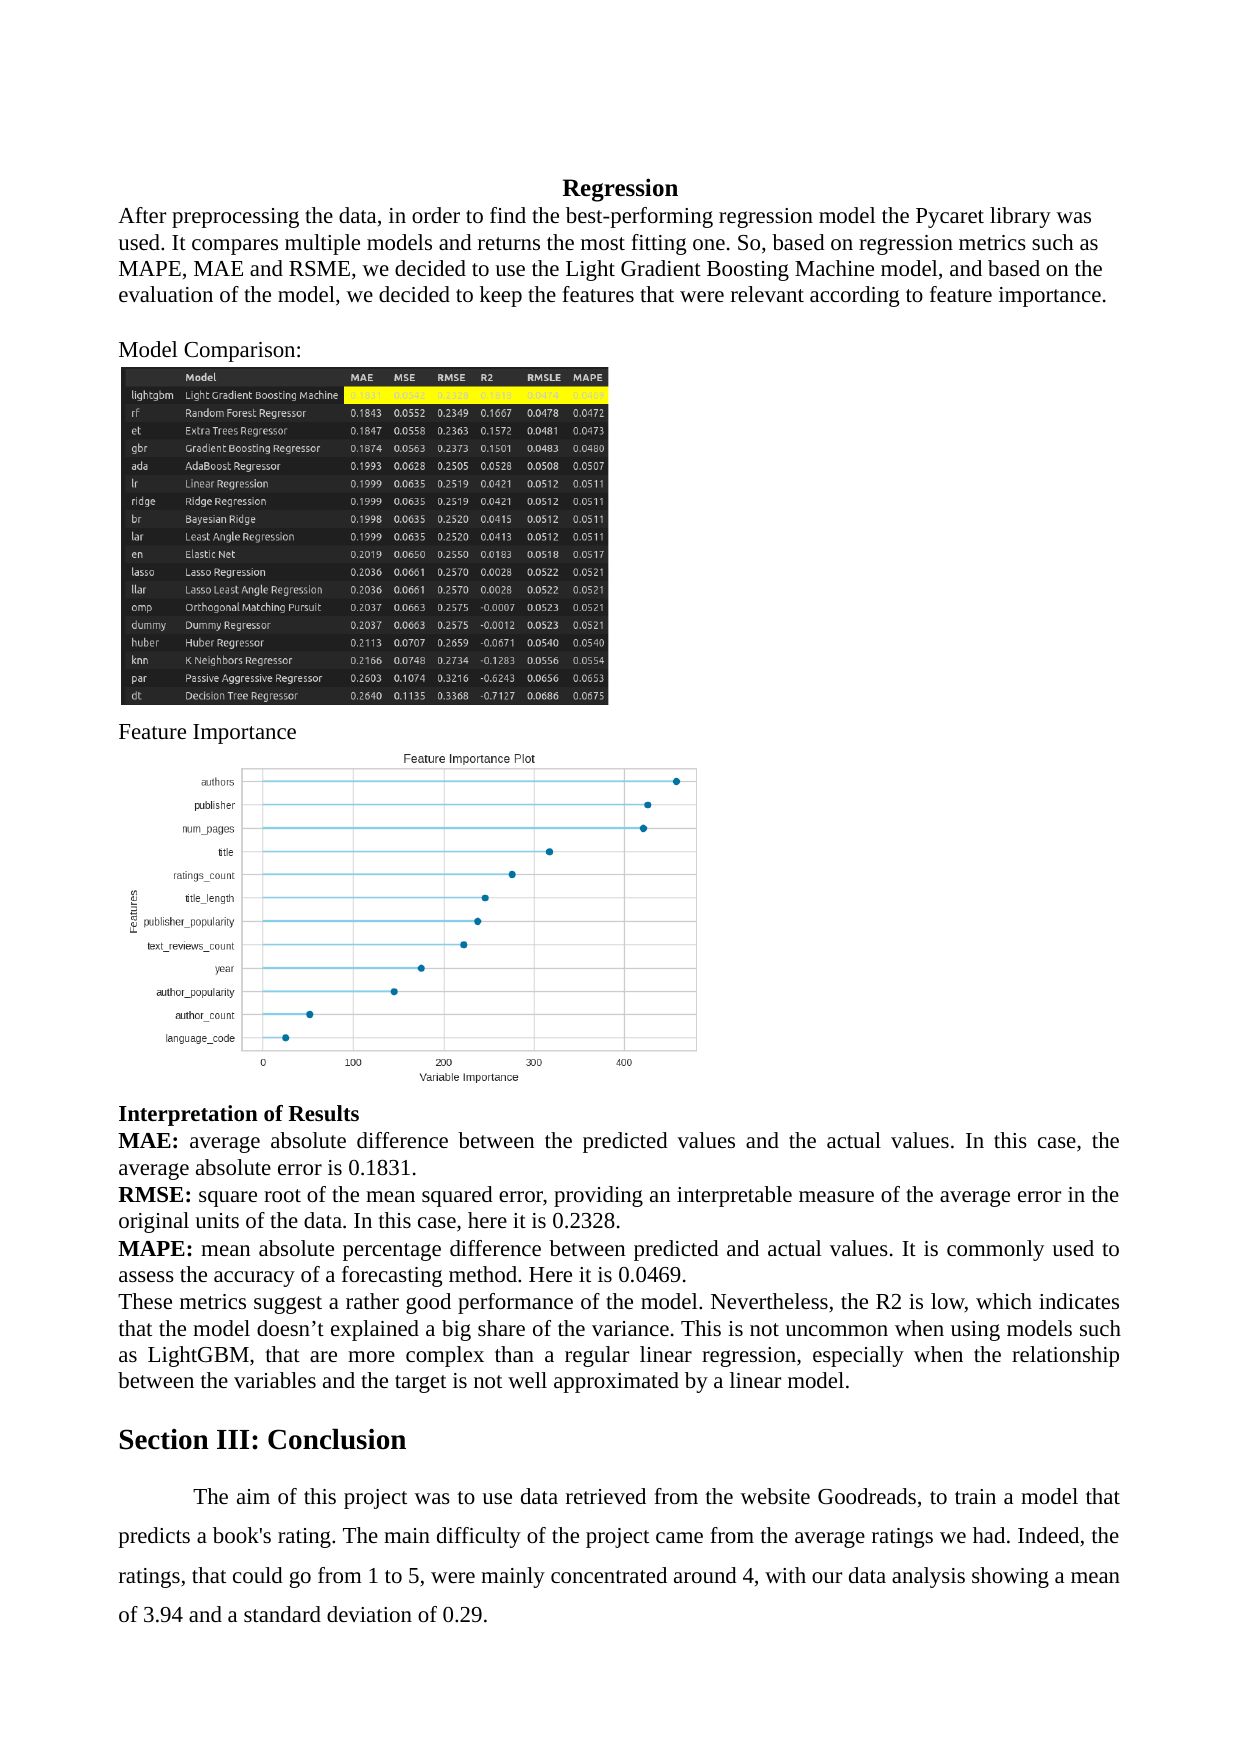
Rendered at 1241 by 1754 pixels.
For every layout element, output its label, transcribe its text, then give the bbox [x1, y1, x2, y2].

text MAPE: mean absolute percentage difference between predicted and actual values. It is commonly used to assess the accuracy of a forecasting method. Here it is 0.0469. [118, 1235, 1122, 1287]
text RMSE: square root of the mean squared error, providing an interpretable measure of the average error in the original units of the data. In this case, here it is 0.2328. [118, 1181, 1122, 1234]
text MAE: average absolute difference between the predicted values and the actual values. In this case, the average absolute error is 0.1831. [118, 1127, 1122, 1180]
text Interpretation of Results [118, 1100, 1122, 1127]
text After preprocessing the data, in order to find the best-performing regression model the Pycaret library was used. It compares multiple models and returns the most fitting one. So, based on regression metrics such as MAPE, MAE and RSME, we decided to use the Light Gradient Boosting Machine model, and based on the evaluation of the model, we decided to keep the features that were relevant according to feature importance. [118, 202, 1122, 308]
text Feature Importance [118, 718, 1122, 744]
picture [121, 750, 705, 1084]
text Regression [118, 173, 1122, 201]
text The aim of this project was to use data retrieved from the website Goodreads, to train a model that predicts a book's rating. The main difficulty of the project came from the average ratings we had. Indeed, the ratings, that could go from 1 to 5, were mainly concentrated around 4, with our data analysis showing a mean of 3.94 and a standard deviation of 0.29. [118, 1483, 1122, 1628]
text These metrics suggest a rather good performance of the model. Nevertheless, the R2 is low, which indicates that the model doesn’t explained a big share of the variance. This is not uncommon when using models such as LightGBM, that are more complex than a regular linear regression, especially when the relationship between the variables and the target is not well approximated by a linear model. [118, 1288, 1122, 1394]
text Section III: Conclusion [118, 1422, 1122, 1456]
text Model Comparison: [118, 336, 1122, 362]
picture [121, 367, 609, 705]
